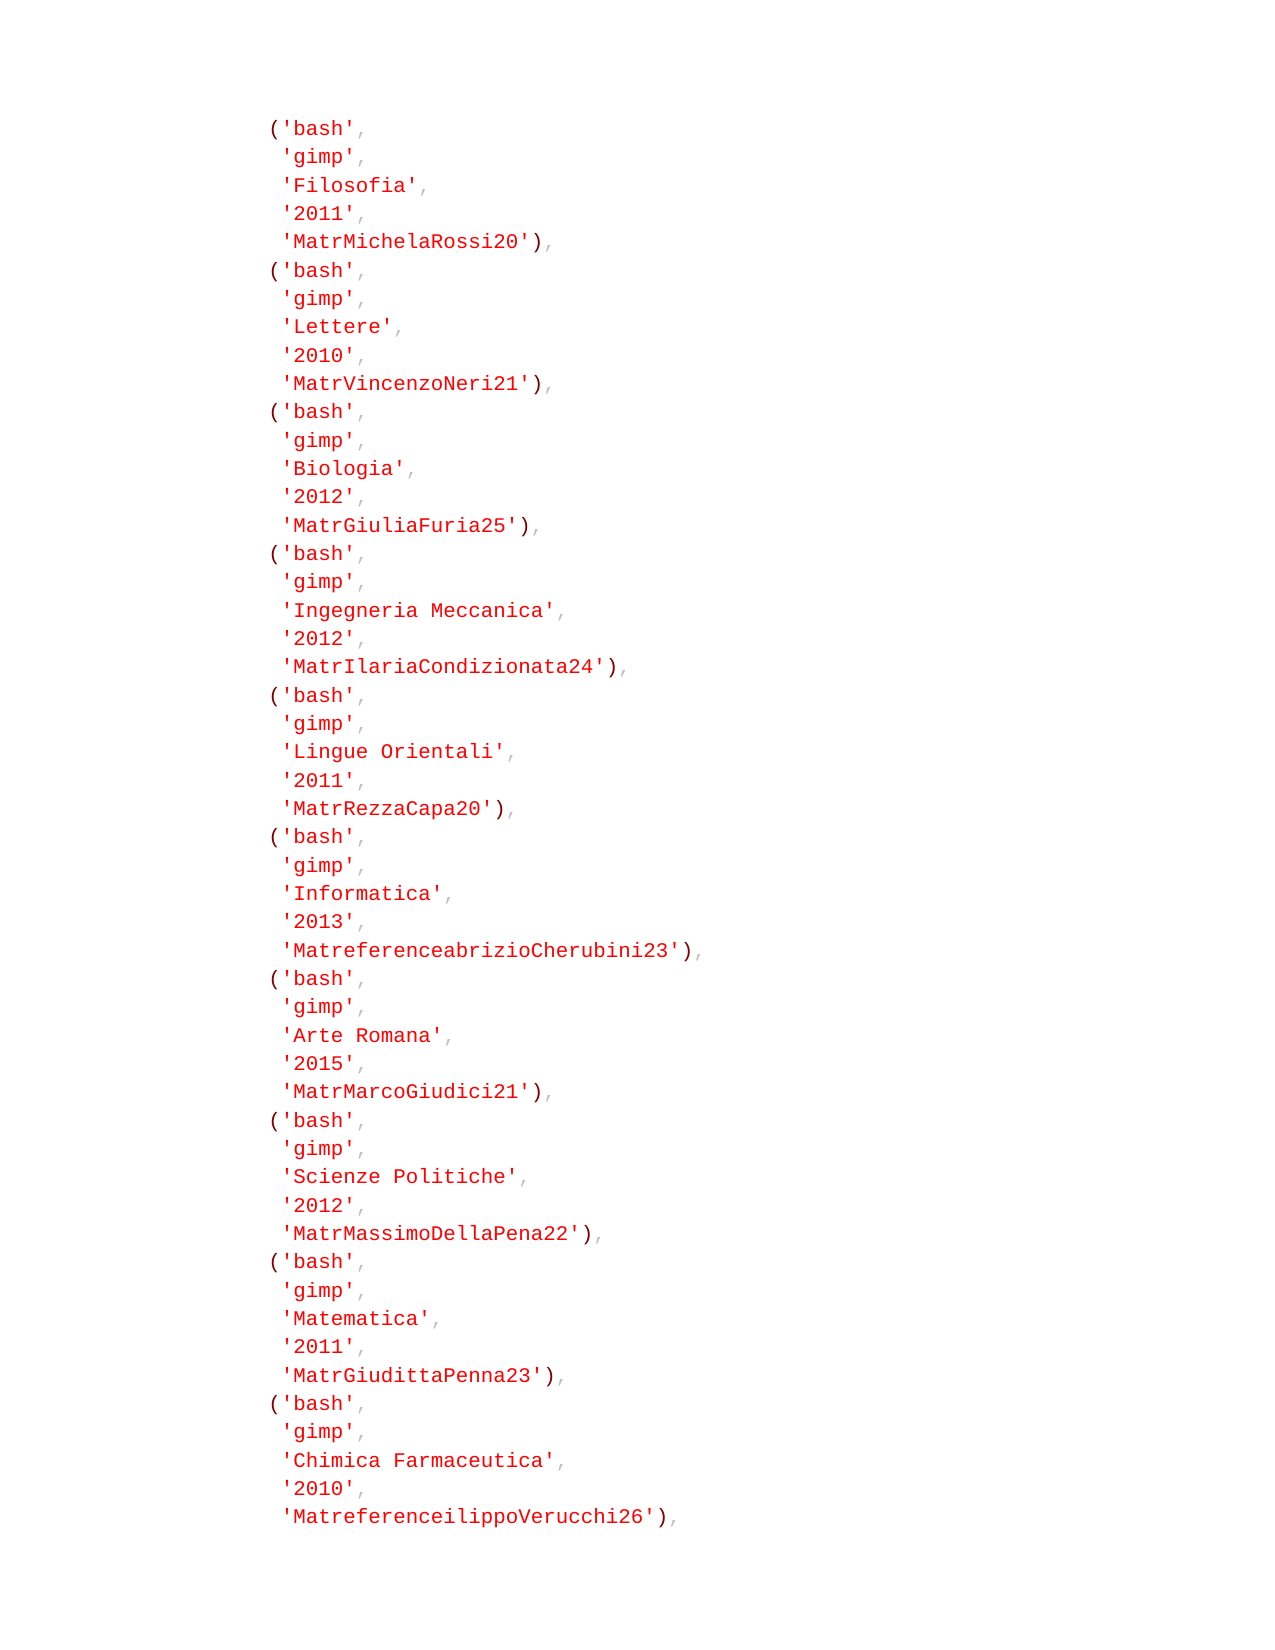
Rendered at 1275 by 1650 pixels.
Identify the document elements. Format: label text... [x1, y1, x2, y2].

text ('bash', 'gimp', 'Filosofia', '2011', 'MatrMichelaRossi20'), ('bash', 'gimp', 'Lettere', '2010', 'MatrVincenzoNeri21'), ('bash', 'gimp', 'Biologia', '2012', 'MatrGiuliaFuria25'), ('bash', 'gimp', 'Ingegneria Meccanica', '2012', 'MatrIlariaCondizionata24'), ('bash', 'gimp', 'Lingue Orientali', '2011', 'MatrRezzaCapa20'), ('bash', 'gimp', 'Informatica', '2013', 'MatreferenceabrizioCherubini23'), ('bash', 'gimp', 'Arte Romana', '2015', 'MatrMarcoGiudici21'), ('bash', 'gimp', 'Scienze Politiche', '2012', 'MatrMassimoDellaPena22'), ('bash', 'gimp', 'Matematica', '2011', 'MatrGiudittaPenna23'), ('bash', 'gimp', 'Chimica Farmaceutica', '2010', 'MatreferenceilippoVerucchi26'), [118, 118, 1157, 1530]
